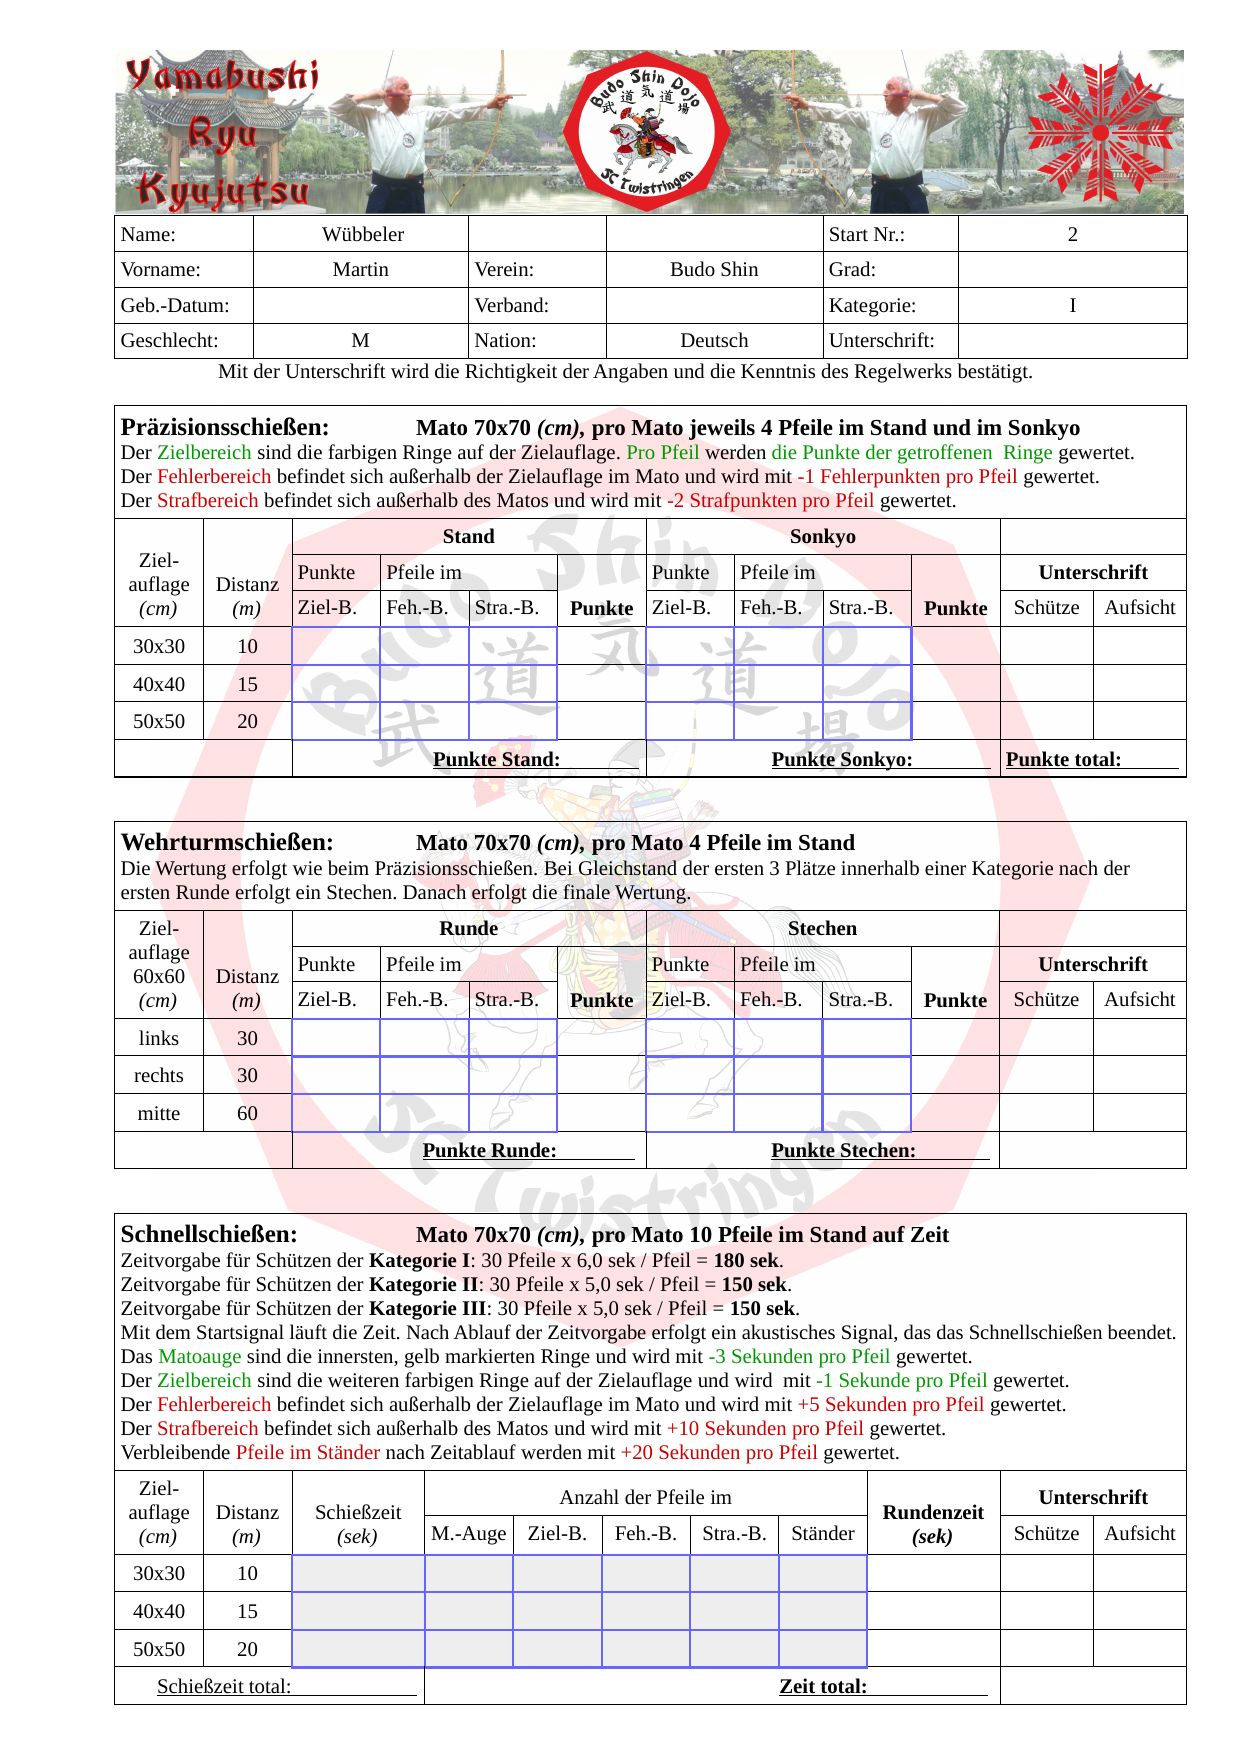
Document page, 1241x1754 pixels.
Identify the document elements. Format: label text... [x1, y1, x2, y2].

table_header [469, 216, 606, 251]
table_cell M [254, 324, 468, 358]
picture [115, 50, 1184, 214]
table_cell [603, 1556, 689, 1591]
table_header [607, 216, 823, 251]
table_cell [1094, 1094, 1186, 1131]
table_header Wehrturmschießen: Mato 70x70 (cm), pro Mato 4 Pfeile im Stand Die Wertung erfolgt wie beim Präzisionsschießen. Bei Gleichstand der ersten 3 Plätze innerhalb einer Kategorie nach der ersten Runde erfolgt ein Stechen. Danach erfolgt die finale Wertung. [1093, 822, 1186, 910]
table_cell [115, 1132, 148, 1168]
table_cell Schießzeit (sek) [293, 1471, 424, 1553]
table_cell Ständer [779, 1516, 867, 1553]
table_cell [1093, 519, 1186, 554]
text Mit der Unterschrift wird die Richtigkeit der Angaben und die Kenntnis des Regelwerks bestätigt. [128, 359, 1123, 383]
table_cell [1001, 1592, 1093, 1629]
table_cell [959, 252, 1187, 287]
table_cell Unterschrift [1001, 1471, 1186, 1515]
table_cell Rundenzeit (sek) [868, 1471, 1000, 1553]
table_cell 40x40 [115, 1592, 203, 1629]
table_cell [607, 288, 823, 322]
table_cell [293, 1593, 424, 1629]
table_cell Budo Shin [607, 252, 823, 287]
table_header Start Nr.: [824, 216, 958, 251]
table_cell [959, 324, 1187, 358]
table_cell 30x30 [115, 627, 148, 664]
table_cell [603, 1593, 689, 1629]
table_cell [1001, 1630, 1093, 1666]
table_cell [1093, 1132, 1186, 1168]
table_header 2 [959, 216, 1187, 251]
table_cell [868, 1555, 1000, 1591]
table_cell [254, 288, 468, 322]
table_cell Anzahl der Pfeile im [425, 1471, 867, 1515]
table_cell [1093, 911, 1186, 946]
table_header Wübbeler [254, 216, 468, 251]
table_cell Vorname: [115, 252, 253, 287]
table_cell [1094, 1019, 1186, 1055]
table_cell Ziel-auflage 60x60 (cm) [115, 911, 148, 1018]
table_cell 50x50 [115, 702, 148, 739]
table_cell rechts [115, 1056, 148, 1093]
table_cell Geb.-Datum: [115, 288, 253, 322]
table_cell [426, 1556, 512, 1591]
table_cell [1094, 1555, 1186, 1591]
table_cell Unterschrift [1093, 555, 1186, 589]
table_cell [691, 1593, 778, 1629]
table_cell Ziel-B. [514, 1516, 602, 1553]
table_cell [514, 1556, 601, 1591]
table_cell Unterschrift [1093, 947, 1186, 981]
table_cell [691, 1631, 778, 1666]
table_cell [426, 1631, 512, 1666]
table_cell Stra.-B. [691, 1516, 778, 1553]
table_cell Verein: [469, 252, 606, 287]
table_cell [868, 1592, 1000, 1629]
table_cell Verband: [469, 288, 606, 322]
table_cell [1094, 1056, 1186, 1093]
table_cell [1094, 1592, 1186, 1629]
table_cell I [959, 288, 1187, 322]
table_header Name: [115, 216, 253, 251]
table_cell Schießzeit total: [115, 1667, 424, 1704]
table_cell links [115, 1019, 148, 1055]
table_cell [868, 1630, 1000, 1666]
table_cell [691, 1556, 778, 1591]
table_cell [1094, 665, 1186, 701]
table_cell [603, 1631, 689, 1666]
table_cell Aufsicht [1094, 591, 1186, 626]
table_cell Kategorie: [824, 288, 958, 322]
table_cell Grad: [824, 252, 958, 287]
table_cell Ziel-auflage (cm) [115, 1471, 203, 1553]
table_cell Unterschrift: [824, 324, 958, 358]
table_cell [293, 1556, 424, 1591]
table_cell Zeit total: [425, 1667, 1000, 1704]
table_cell [1094, 1630, 1186, 1666]
table_cell Distanz (m) [204, 1471, 292, 1553]
table_cell Martin [254, 252, 468, 287]
table_cell [780, 1556, 866, 1591]
table_cell [1094, 702, 1186, 739]
table_cell [1001, 1555, 1093, 1591]
table_cell 15 [204, 1592, 291, 1629]
table_cell Nation: [469, 324, 606, 358]
table_cell [780, 1593, 866, 1629]
table_cell 50x50 [115, 1630, 203, 1666]
table_cell 20 [204, 1630, 291, 1666]
table_cell 40x40 [115, 665, 148, 701]
table_cell Feh.-B. [603, 1516, 690, 1553]
table_cell 10 [204, 1555, 291, 1591]
table_cell [514, 1593, 601, 1629]
table_header Schnellschießen: Mato 70x70 (cm), pro Mato 10 Pfeile im Stand auf Zeit Zeitvorgabe für Schützen der Kategorie I: 30 Pfeile x 6,0 sek / Pfeil = 180 sek. Zeitvorgabe für Schützen der Kategorie II: 30 Pfeile x 5,0 sek / Pfeil = 150 sek. Zeitvorgabe für Schützen der Kategorie III: 30 Pfeile x 5,0 sek / Pfeil = 150 sek. Mit dem Startsignal läuft die Zeit. Nach Ablauf der Zeitvorgabe erfolgt ein akustisches Signal, das das Schnellschießen beendet. Das Matoauge sind die innersten, gelb markierten Ringe und wird mit -3 Sekunden pro Pfeil gewertet. Der Zielbereich sind die weiteren farbigen Ringe auf der Zielauflage und wird mit -1 Sekunde pro Pfeil gewertet. Der Fehlerbereich befindet sich außerhalb der Zielauflage im Mato und wird mit +5 Sekunden pro Pfeil gewertet. Der Strafbereich befindet sich außerhalb des Matos und wird mit +10 Sekunden pro Pfeil gewertet. Verbleibende Pfeile im Ständer nach Zeitablauf werden mit +20 Sekunden pro Pfeil gewertet. [115, 1214, 1186, 1470]
table_cell Schütze [1001, 1516, 1093, 1553]
table_cell Aufsicht [1094, 982, 1186, 1018]
table_cell 30x30 [115, 1555, 203, 1591]
table_cell [1094, 627, 1186, 664]
table_cell [293, 1631, 424, 1666]
table_cell Ziel-auflage (cm) [115, 519, 148, 626]
table_cell Geschlecht: [115, 324, 253, 358]
table_cell M.-Auge [425, 1516, 513, 1553]
table_cell [115, 740, 148, 776]
table_cell Punkte total: [1093, 740, 1186, 776]
table_cell [1001, 1667, 1186, 1704]
table_cell Deutsch [607, 324, 823, 358]
table_header Präzisionsschießen: Mato 70x70 (cm), pro Mato jeweils 4 Pfeile im Stand und im Sonkyo Der Zielbereich sind die farbigen Ringe auf der Zielauflage. Pro Pfeil werden die Punkte der getroffenen Ringe gewertet. Der Fehlerbereich befindet sich außerhalb der Zielauflage im Mato und wird mit -1 Fehlerpunkten pro Pfeil gewertet. Der Strafbereich befindet sich außerhalb des Matos und wird mit -2 Strafpunkten pro Pfeil gewertet. [1093, 406, 1186, 518]
table_cell [514, 1631, 601, 1666]
table_cell [426, 1593, 512, 1629]
table_cell Aufsicht [1094, 1516, 1186, 1553]
table_cell mitte [115, 1094, 148, 1131]
table_cell [780, 1631, 866, 1666]
